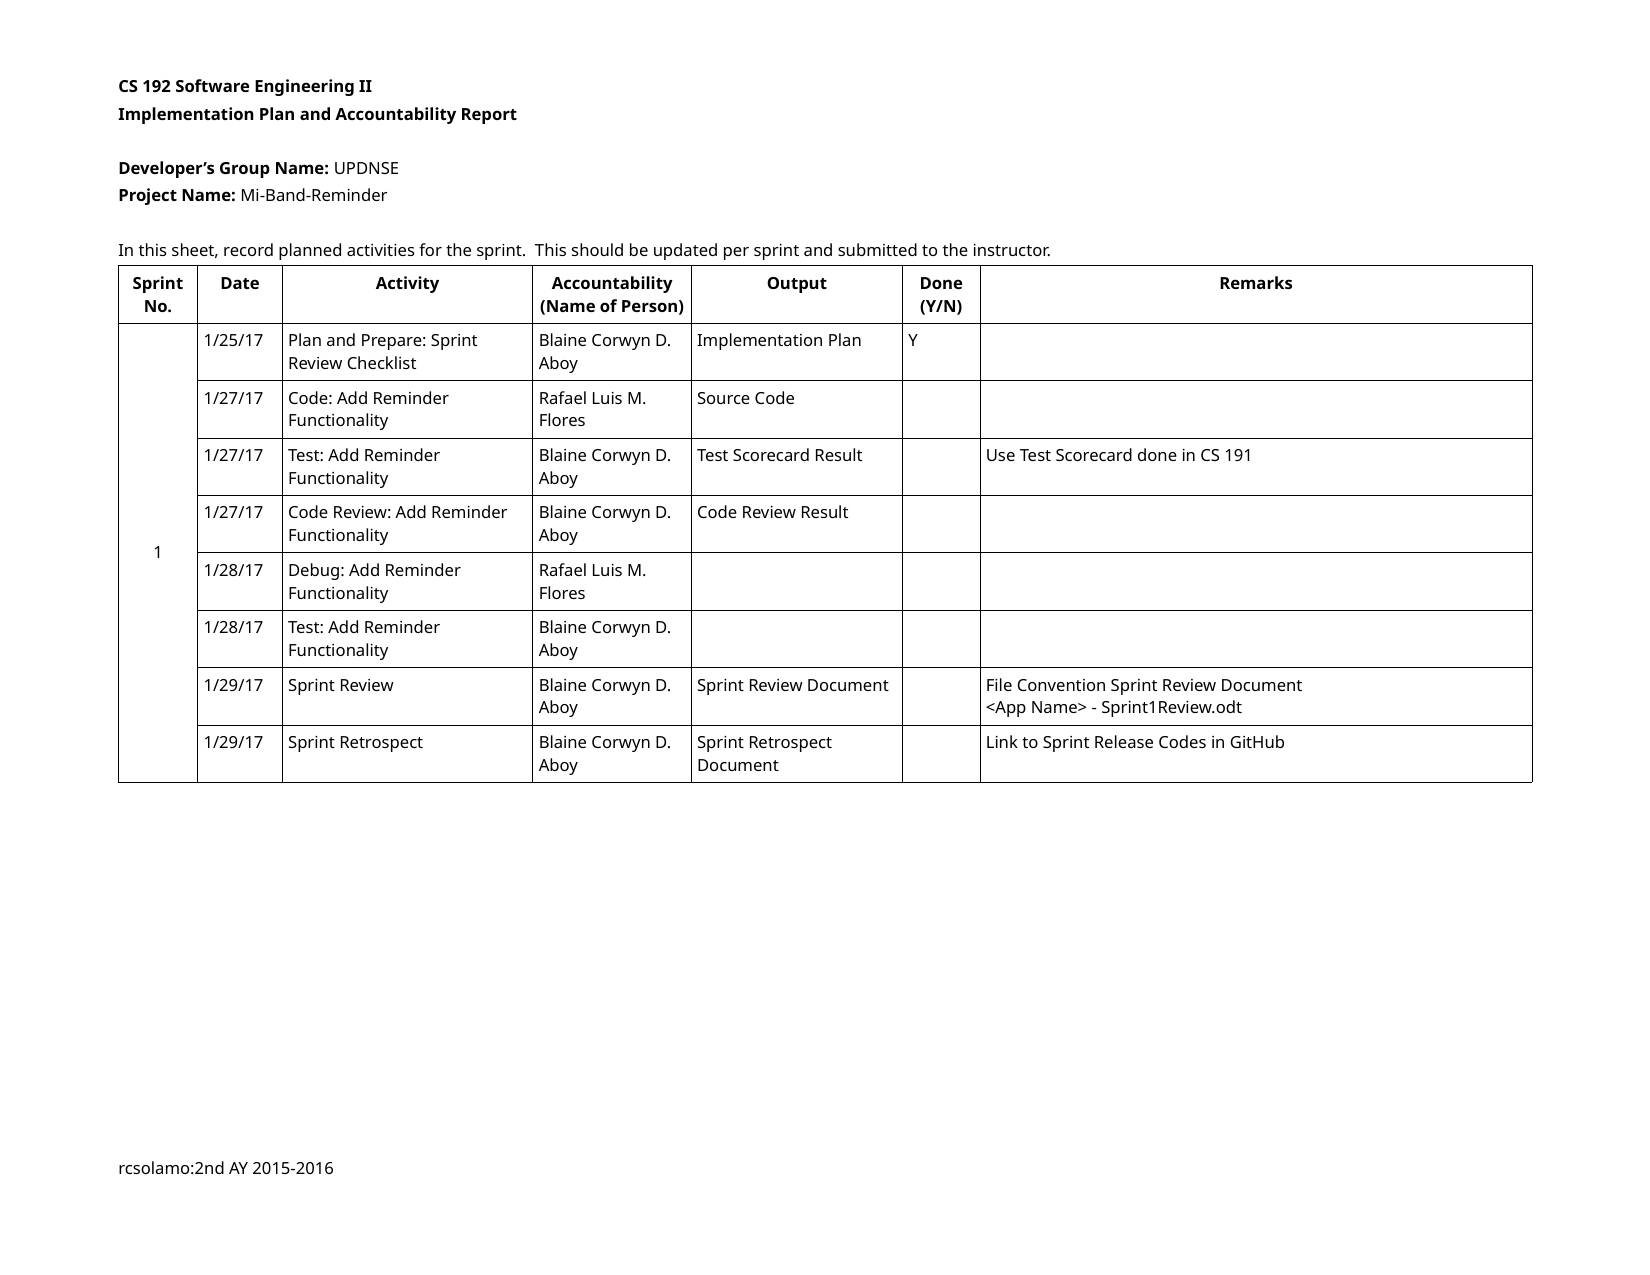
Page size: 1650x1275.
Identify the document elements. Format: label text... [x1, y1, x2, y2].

table_cell [692, 611, 902, 667]
table_cell [903, 726, 980, 782]
table_cell Code: Add Reminder Functionality [283, 381, 532, 437]
text In this sheet, record planned activities for the sprint. This should be updated per sprint and submitted to the instructor. [118, 238, 1532, 261]
table_cell Sprint Review Document [692, 668, 902, 724]
text Implementation Plan and Accountability Report [118, 102, 1532, 125]
table_cell Sprint Retrospect [283, 726, 532, 782]
table_cell Rafael Luis M. Flores [533, 553, 691, 610]
table_cell Sprint Review [283, 668, 532, 724]
text Project Name: Mi-Band-Reminder [118, 184, 1532, 206]
table_cell Rafael Luis M. Flores [533, 381, 691, 437]
text Developer’s Group Name: UPDNSE [118, 157, 1532, 179]
table_cell [981, 611, 1532, 667]
table_cell 1/27/17 [198, 381, 282, 437]
table_cell Implementation Plan [692, 324, 902, 380]
table_cell [903, 611, 980, 667]
table_cell 1 [119, 324, 197, 782]
text CS 192 Software Engineering II [118, 75, 1532, 98]
table_cell File Convention Sprint Review Document <App Name> - Sprint1Review.odt [981, 668, 1532, 724]
table_cell 1/28/17 [198, 553, 282, 610]
table_cell Test: Add Reminder Functionality [283, 439, 532, 495]
table_cell 1/28/17 [198, 611, 282, 667]
table_cell Plan and Prepare: Sprint Review Checklist [283, 324, 532, 380]
table_cell Code Review: Add Reminder Functionality [283, 496, 532, 552]
table_header Done (Y/N) [903, 266, 980, 323]
table_cell Blaine Corwyn D. Aboy [533, 324, 691, 380]
table_cell [903, 439, 980, 495]
table_cell [981, 553, 1532, 610]
table_cell Blaine Corwyn D. Aboy [533, 611, 691, 667]
table_cell Y [903, 324, 980, 380]
table_header Output [692, 266, 902, 323]
table_cell Link to Sprint Release Codes in GitHub [981, 726, 1532, 782]
table_cell [981, 324, 1532, 380]
table_header Date [198, 266, 282, 323]
table_cell Use Test Scorecard done in CS 191 [981, 439, 1532, 495]
table_cell Blaine Corwyn D. Aboy [533, 496, 691, 552]
table_cell [903, 381, 980, 437]
table_cell Debug: Add Reminder Functionality [283, 553, 532, 610]
table_cell 1/29/17 [198, 668, 282, 724]
table_cell [903, 553, 980, 610]
table_cell Test Scorecard Result [692, 439, 902, 495]
table_cell [903, 668, 980, 724]
table_cell 1/27/17 [198, 439, 282, 495]
table_cell Test: Add Reminder Functionality [283, 611, 532, 667]
table_header Sprint No. [119, 266, 197, 323]
table_cell 1/27/17 [198, 496, 282, 552]
table_cell [981, 381, 1532, 437]
table_cell Source Code [692, 381, 902, 437]
table_cell [903, 496, 980, 552]
table_cell 1/25/17 [198, 324, 282, 380]
table_cell Blaine Corwyn D. Aboy [533, 439, 691, 495]
table_cell Sprint Retrospect Document [692, 726, 902, 782]
table_cell [981, 496, 1532, 552]
table_header Accountability (Name of Person) [533, 266, 691, 323]
table_cell Blaine Corwyn D. Aboy [533, 668, 691, 724]
table_cell 1/29/17 [198, 726, 282, 782]
table_cell [692, 553, 902, 610]
table_header Activity [283, 266, 532, 323]
table_cell Code Review Result [692, 496, 902, 552]
table_cell Blaine Corwyn D. Aboy [533, 726, 691, 782]
table_header Remarks [981, 266, 1532, 323]
